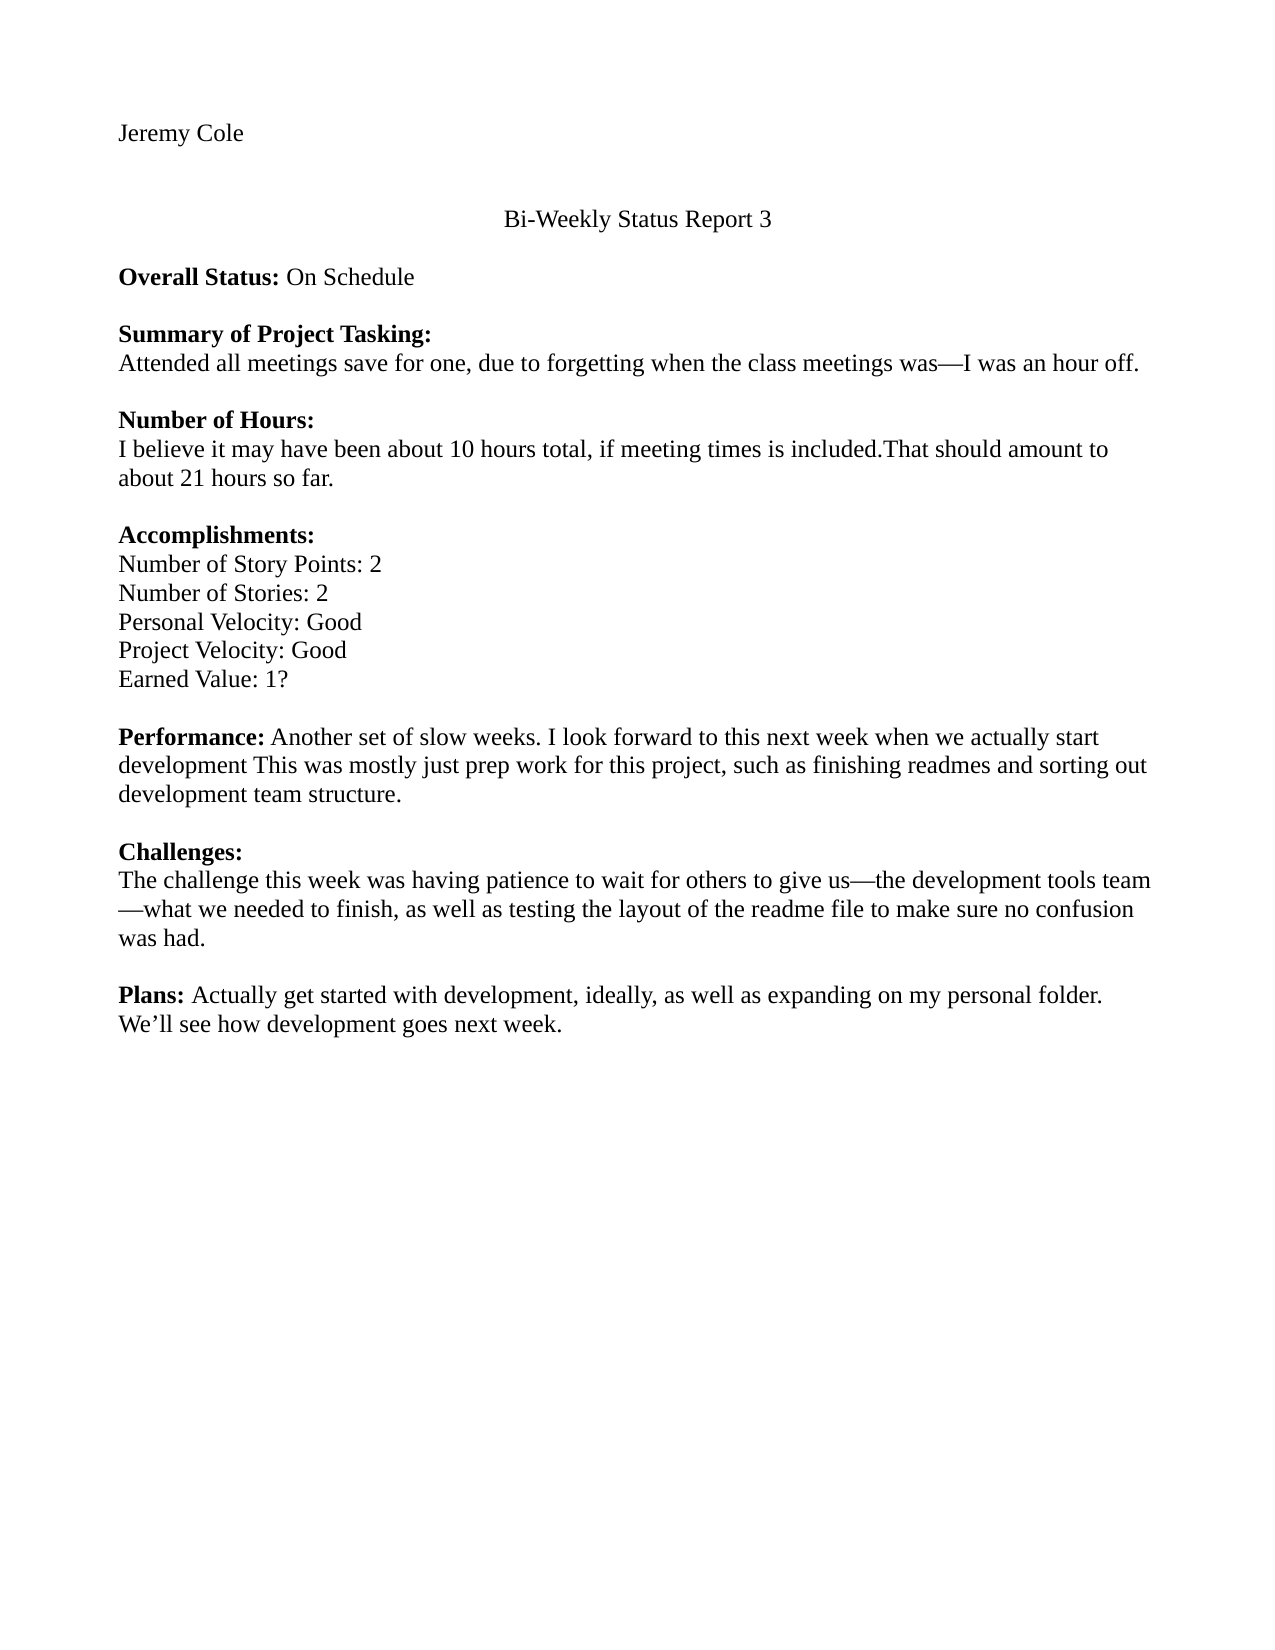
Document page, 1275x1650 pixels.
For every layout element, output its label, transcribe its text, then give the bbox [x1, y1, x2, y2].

text Accomplishments: [118, 521, 1157, 549]
text Performance: Another set of slow weeks. I look forward to this next week when we actually start development This was mostly just prep work for this project, such as finishing readmes and sorting out development team structure. [118, 722, 1157, 808]
text The challenge this week was having patience to wait for others to give us—the development tools team—what we needed to finish, as well as testing the layout of the readme file to make sure no confusion was had. [118, 866, 1157, 952]
text Jeremy Cole [118, 118, 1157, 147]
text Number of Hours: [118, 406, 1157, 434]
text Summary of Project Tasking: [118, 319, 1157, 348]
text Personal Velocity: Good [118, 607, 1157, 636]
text Number of Story Points: 2 [118, 549, 1157, 578]
text Attended all meetings save for one, due to forgetting when the class meetings was—I was an hour off. [118, 348, 1157, 377]
text I believe it may have been about 10 hours total, if meeting times is included.That should amount to about 21 hours so far. [118, 434, 1157, 492]
text Challenges: [118, 837, 1157, 866]
text Number of Stories: 2 [118, 578, 1157, 607]
text Earned Value: 1? [118, 664, 1157, 693]
text Bi-Weekly Status Report 3 [118, 204, 1157, 233]
text Project Velocity: Good [118, 636, 1157, 664]
text Overall Status: On Schedule [118, 262, 1157, 291]
text Plans: Actually get started with development, ideally, as well as expanding on my personal folder. We’ll see how development goes next week. [118, 981, 1157, 1038]
